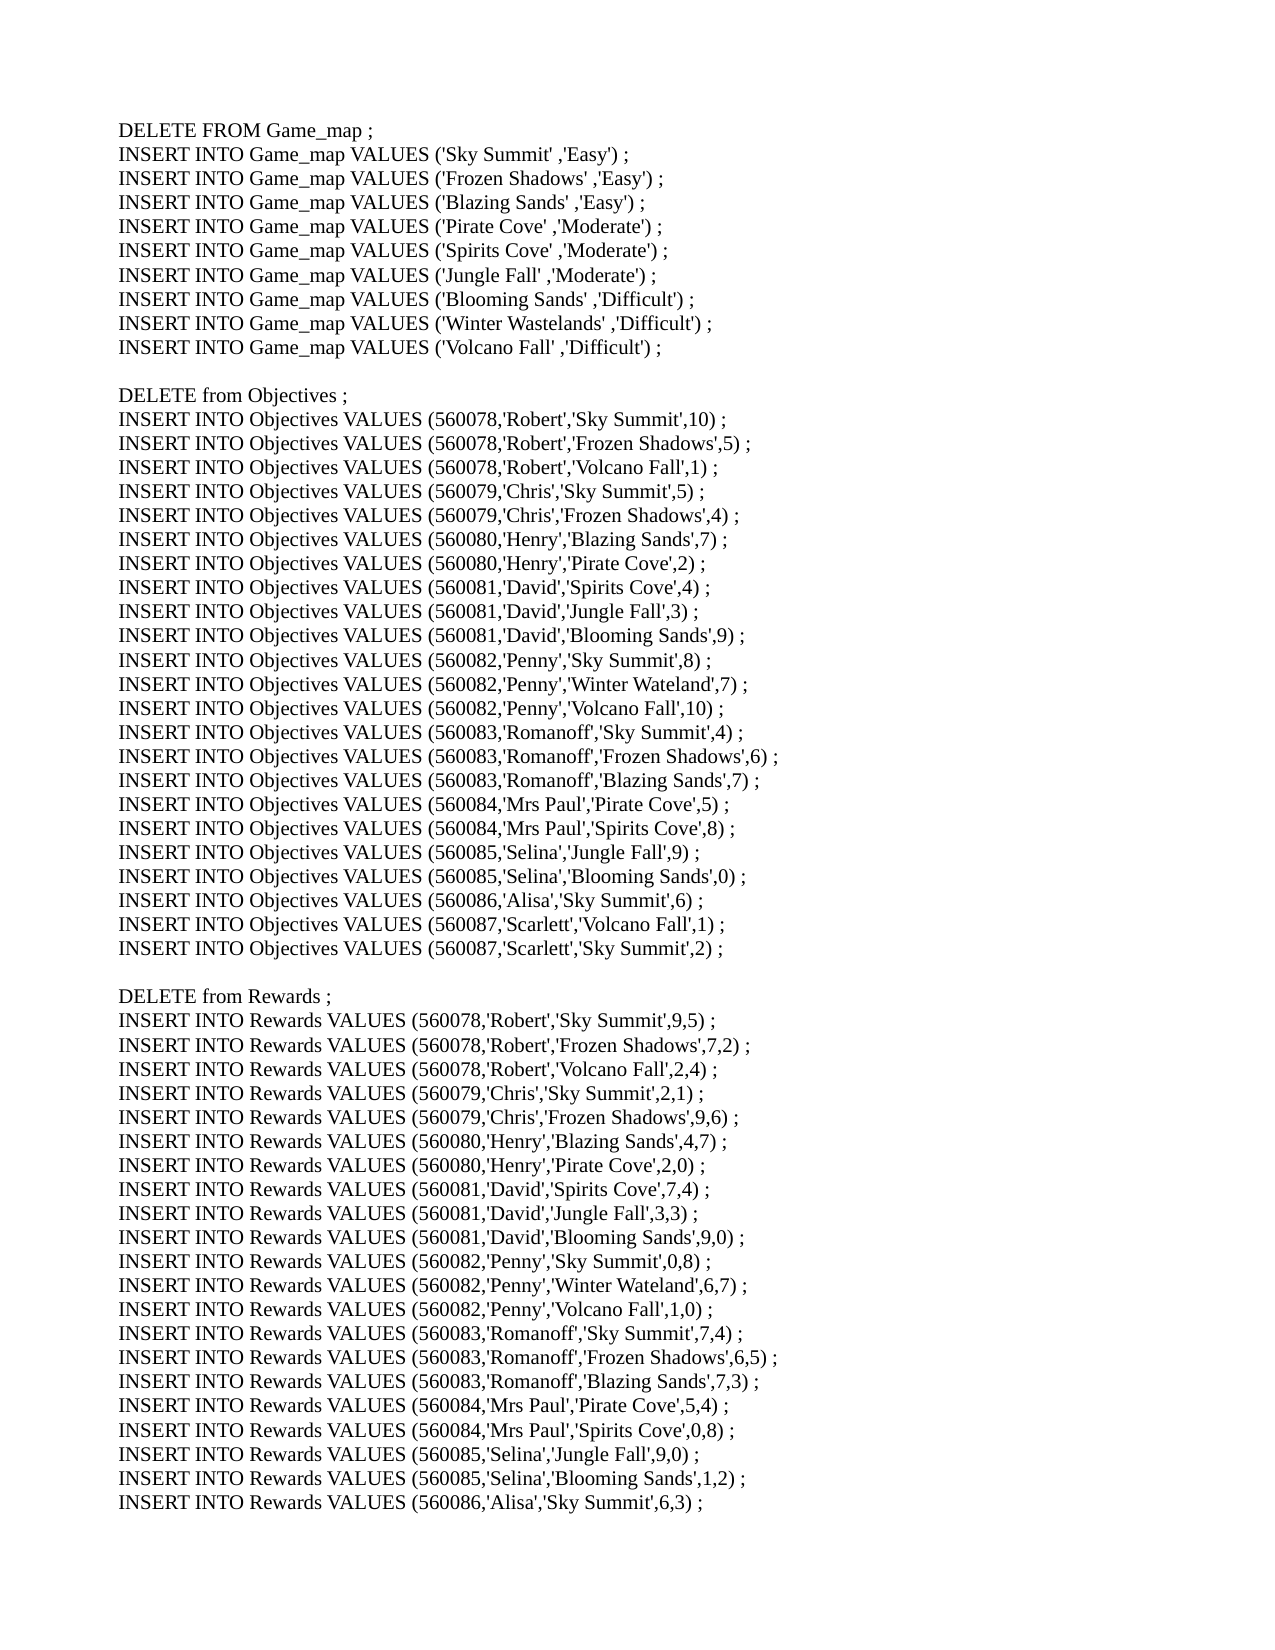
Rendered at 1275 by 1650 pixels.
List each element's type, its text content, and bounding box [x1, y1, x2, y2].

text INSERT INTO Rewards VALUES (560081,'David','Blooming Sands',9,0) ; [118, 1225, 1157, 1249]
text INSERT INTO Rewards VALUES (560086,'Alisa','Sky Summit',6,3) ; [118, 1490, 1157, 1514]
text INSERT INTO Game_map VALUES ('Spirits Cove' ,'Moderate') ; [118, 238, 1157, 262]
text INSERT INTO Game_map VALUES ('Blazing Sands' ,'Easy') ; [118, 190, 1157, 214]
text DELETE FROM Game_map ; [118, 118, 1157, 142]
text INSERT INTO Rewards VALUES (560081,'David','Spirits Cove',7,4) ; [118, 1177, 1157, 1201]
text INSERT INTO Rewards VALUES (560082,'Penny','Winter Wateland',6,7) ; [118, 1273, 1157, 1297]
text INSERT INTO Rewards VALUES (560079,'Chris','Frozen Shadows',9,6) ; [118, 1105, 1157, 1129]
text INSERT INTO Game_map VALUES ('Jungle Fall' ,'Moderate') ; [118, 262, 1157, 287]
text INSERT INTO Rewards VALUES (560083,'Romanoff','Sky Summit',7,4) ; [118, 1321, 1157, 1345]
text INSERT INTO Objectives VALUES (560078,'Robert','Sky Summit',10) ; [118, 407, 1157, 431]
text INSERT INTO Game_map VALUES ('Winter Wastelands' ,'Difficult') ; [118, 311, 1157, 335]
text INSERT INTO Game_map VALUES ('Volcano Fall' ,'Difficult') ; [118, 335, 1157, 359]
text INSERT INTO Objectives VALUES (560083,'Romanoff','Blazing Sands',7) ; [118, 768, 1157, 792]
text INSERT INTO Rewards VALUES (560078,'Robert','Frozen Shadows',7,2) ; [118, 1032, 1157, 1057]
text INSERT INTO Objectives VALUES (560082,'Penny','Volcano Fall',10) ; [118, 696, 1157, 720]
text INSERT INTO Objectives VALUES (560086,'Alisa','Sky Summit',6) ; [118, 888, 1157, 912]
text INSERT INTO Objectives VALUES (560085,'Selina','Jungle Fall',9) ; [118, 840, 1157, 864]
text INSERT INTO Objectives VALUES (560083,'Romanoff','Sky Summit',4) ; [118, 720, 1157, 744]
text INSERT INTO Objectives VALUES (560084,'Mrs Paul','Pirate Cove',5) ; [118, 792, 1157, 816]
text INSERT INTO Objectives VALUES (560079,'Chris','Frozen Shadows',4) ; [118, 503, 1157, 527]
text INSERT INTO Objectives VALUES (560078,'Robert','Frozen Shadows',5) ; [118, 431, 1157, 455]
text INSERT INTO Rewards VALUES (560082,'Penny','Volcano Fall',1,0) ; [118, 1297, 1157, 1321]
text INSERT INTO Rewards VALUES (560080,'Henry','Blazing Sands',4,7) ; [118, 1129, 1157, 1153]
text INSERT INTO Game_map VALUES ('Blooming Sands' ,'Difficult') ; [118, 287, 1157, 311]
text INSERT INTO Objectives VALUES (560085,'Selina','Blooming Sands',0) ; [118, 864, 1157, 888]
text INSERT INTO Rewards VALUES (560083,'Romanoff','Blazing Sands',7,3) ; [118, 1369, 1157, 1393]
text INSERT INTO Rewards VALUES (560084,'Mrs Paul','Pirate Cove',5,4) ; [118, 1393, 1157, 1417]
text INSERT INTO Objectives VALUES (560082,'Penny','Winter Wateland',7) ; [118, 672, 1157, 696]
text INSERT INTO Objectives VALUES (560080,'Henry','Pirate Cove',2) ; [118, 551, 1157, 575]
text DELETE from Rewards ; [118, 984, 1157, 1008]
text INSERT INTO Objectives VALUES (560081,'David','Jungle Fall',3) ; [118, 599, 1157, 623]
text INSERT INTO Rewards VALUES (560084,'Mrs Paul','Spirits Cove',0,8) ; [118, 1417, 1157, 1442]
text INSERT INTO Rewards VALUES (560085,'Selina','Jungle Fall',9,0) ; [118, 1442, 1157, 1466]
text INSERT INTO Objectives VALUES (560080,'Henry','Blazing Sands',7) ; [118, 527, 1157, 551]
text INSERT INTO Objectives VALUES (560078,'Robert','Volcano Fall',1) ; [118, 455, 1157, 479]
text INSERT INTO Rewards VALUES (560083,'Romanoff','Frozen Shadows',6,5) ; [118, 1345, 1157, 1369]
text INSERT INTO Rewards VALUES (560078,'Robert','Volcano Fall',2,4) ; [118, 1057, 1157, 1081]
text INSERT INTO Rewards VALUES (560081,'David','Jungle Fall',3,3) ; [118, 1201, 1157, 1225]
text INSERT INTO Rewards VALUES (560080,'Henry','Pirate Cove',2,0) ; [118, 1153, 1157, 1177]
text INSERT INTO Game_map VALUES ('Sky Summit' ,'Easy') ; [118, 142, 1157, 166]
text INSERT INTO Objectives VALUES (560081,'David','Blooming Sands',9) ; [118, 623, 1157, 647]
text INSERT INTO Objectives VALUES (560087,'Scarlett','Sky Summit',2) ; [118, 936, 1157, 960]
text INSERT INTO Objectives VALUES (560079,'Chris','Sky Summit',5) ; [118, 479, 1157, 503]
text INSERT INTO Objectives VALUES (560087,'Scarlett','Volcano Fall',1) ; [118, 912, 1157, 936]
text INSERT INTO Objectives VALUES (560082,'Penny','Sky Summit',8) ; [118, 647, 1157, 672]
text INSERT INTO Rewards VALUES (560078,'Robert','Sky Summit',9,5) ; [118, 1008, 1157, 1032]
text INSERT INTO Rewards VALUES (560082,'Penny','Sky Summit',0,8) ; [118, 1249, 1157, 1273]
text INSERT INTO Objectives VALUES (560081,'David','Spirits Cove',4) ; [118, 575, 1157, 599]
text INSERT INTO Rewards VALUES (560079,'Chris','Sky Summit',2,1) ; [118, 1081, 1157, 1105]
text INSERT INTO Game_map VALUES ('Pirate Cove' ,'Moderate') ; [118, 214, 1157, 238]
text INSERT INTO Game_map VALUES ('Frozen Shadows' ,'Easy') ; [118, 166, 1157, 190]
text INSERT INTO Rewards VALUES (560085,'Selina','Blooming Sands',1,2) ; [118, 1466, 1157, 1490]
text DELETE from Objectives ; [118, 383, 1157, 407]
text INSERT INTO Objectives VALUES (560083,'Romanoff','Frozen Shadows',6) ; [118, 744, 1157, 768]
text INSERT INTO Objectives VALUES (560084,'Mrs Paul','Spirits Cove',8) ; [118, 816, 1157, 840]
